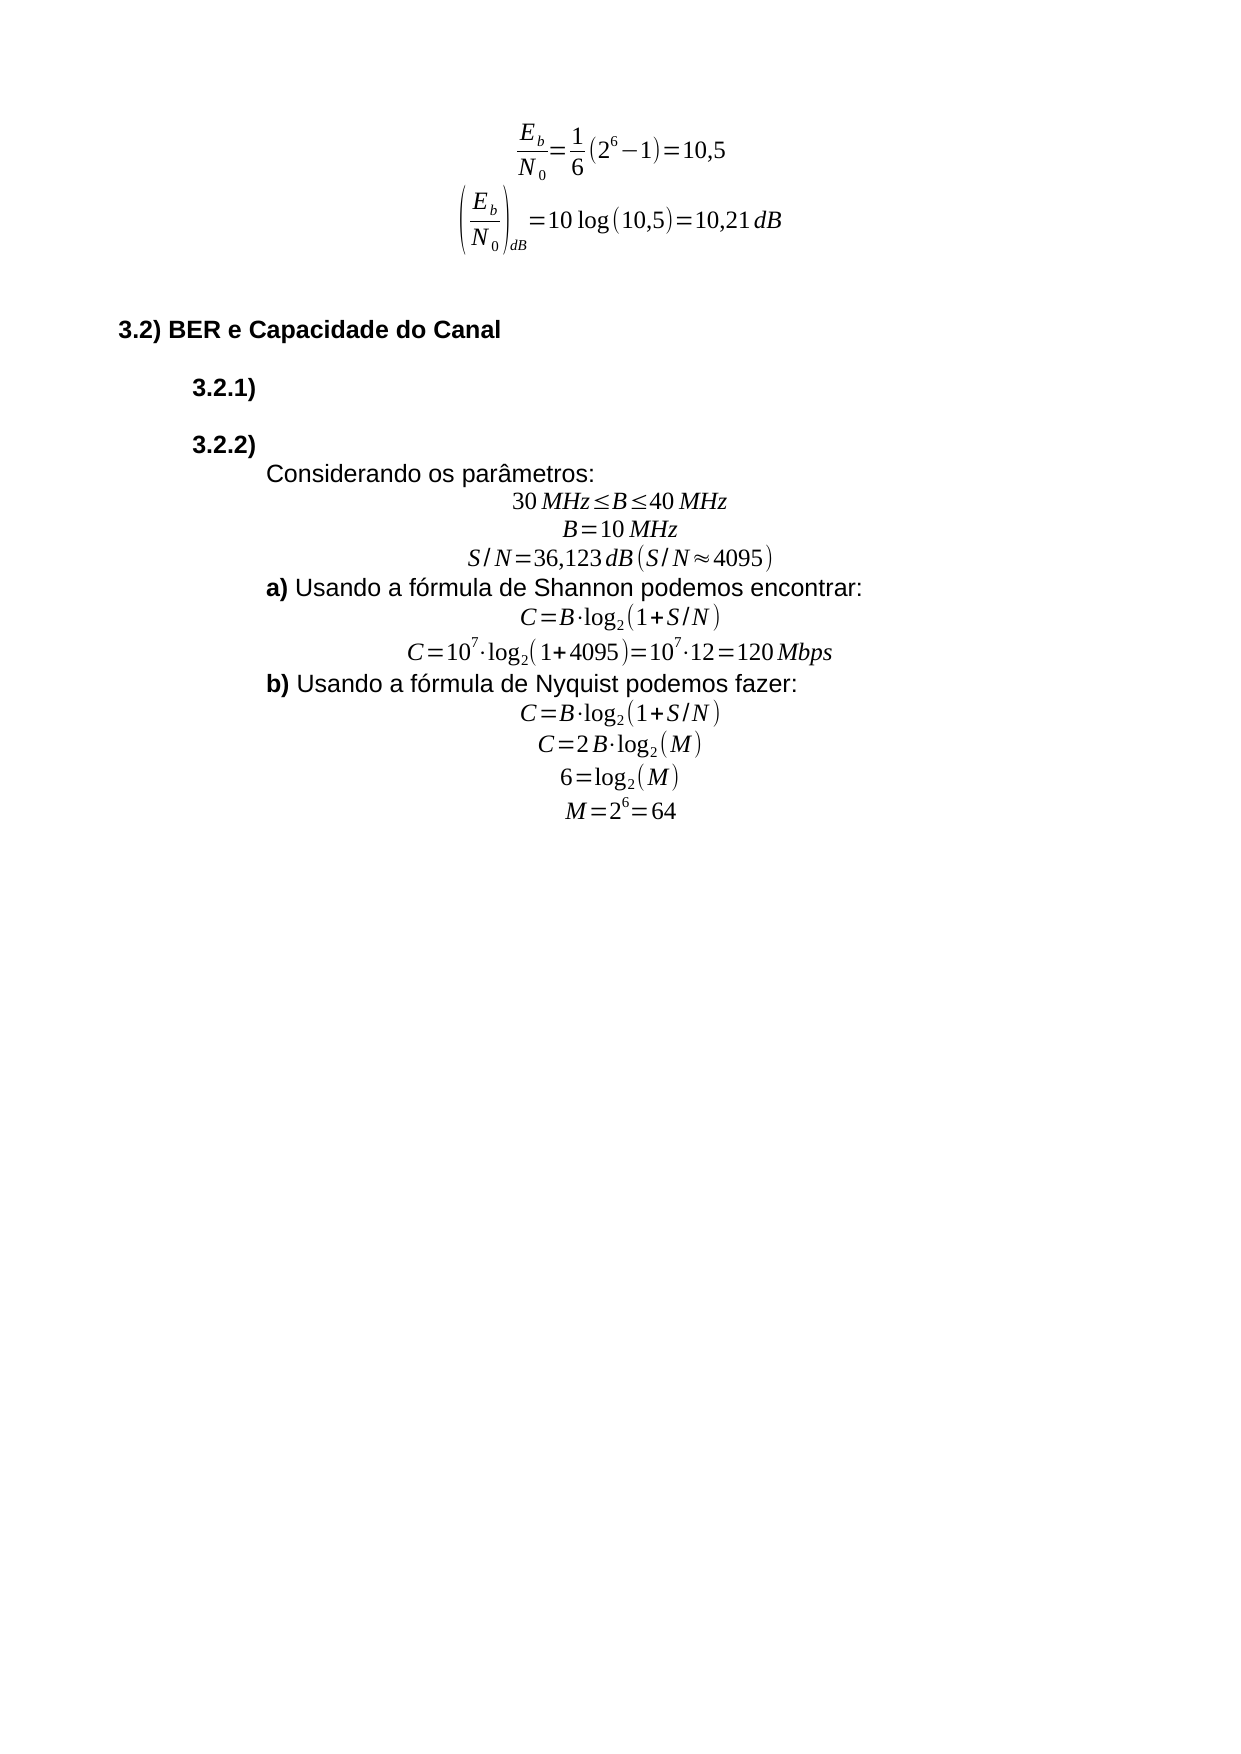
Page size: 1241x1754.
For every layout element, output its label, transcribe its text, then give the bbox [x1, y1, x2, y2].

text 3.2.2) [118, 430, 1122, 459]
text 3.2) BER e Capacidade do Canal [118, 315, 1122, 344]
text a) Usando a fórmula de Shannon podemos encontrar: [118, 573, 1122, 602]
text 3.2.1) [118, 373, 1122, 402]
text Considerando os parâmetros: [118, 459, 1122, 488]
text b) Usando a fórmula de Nyquist podemos fazer: [118, 669, 1122, 697]
